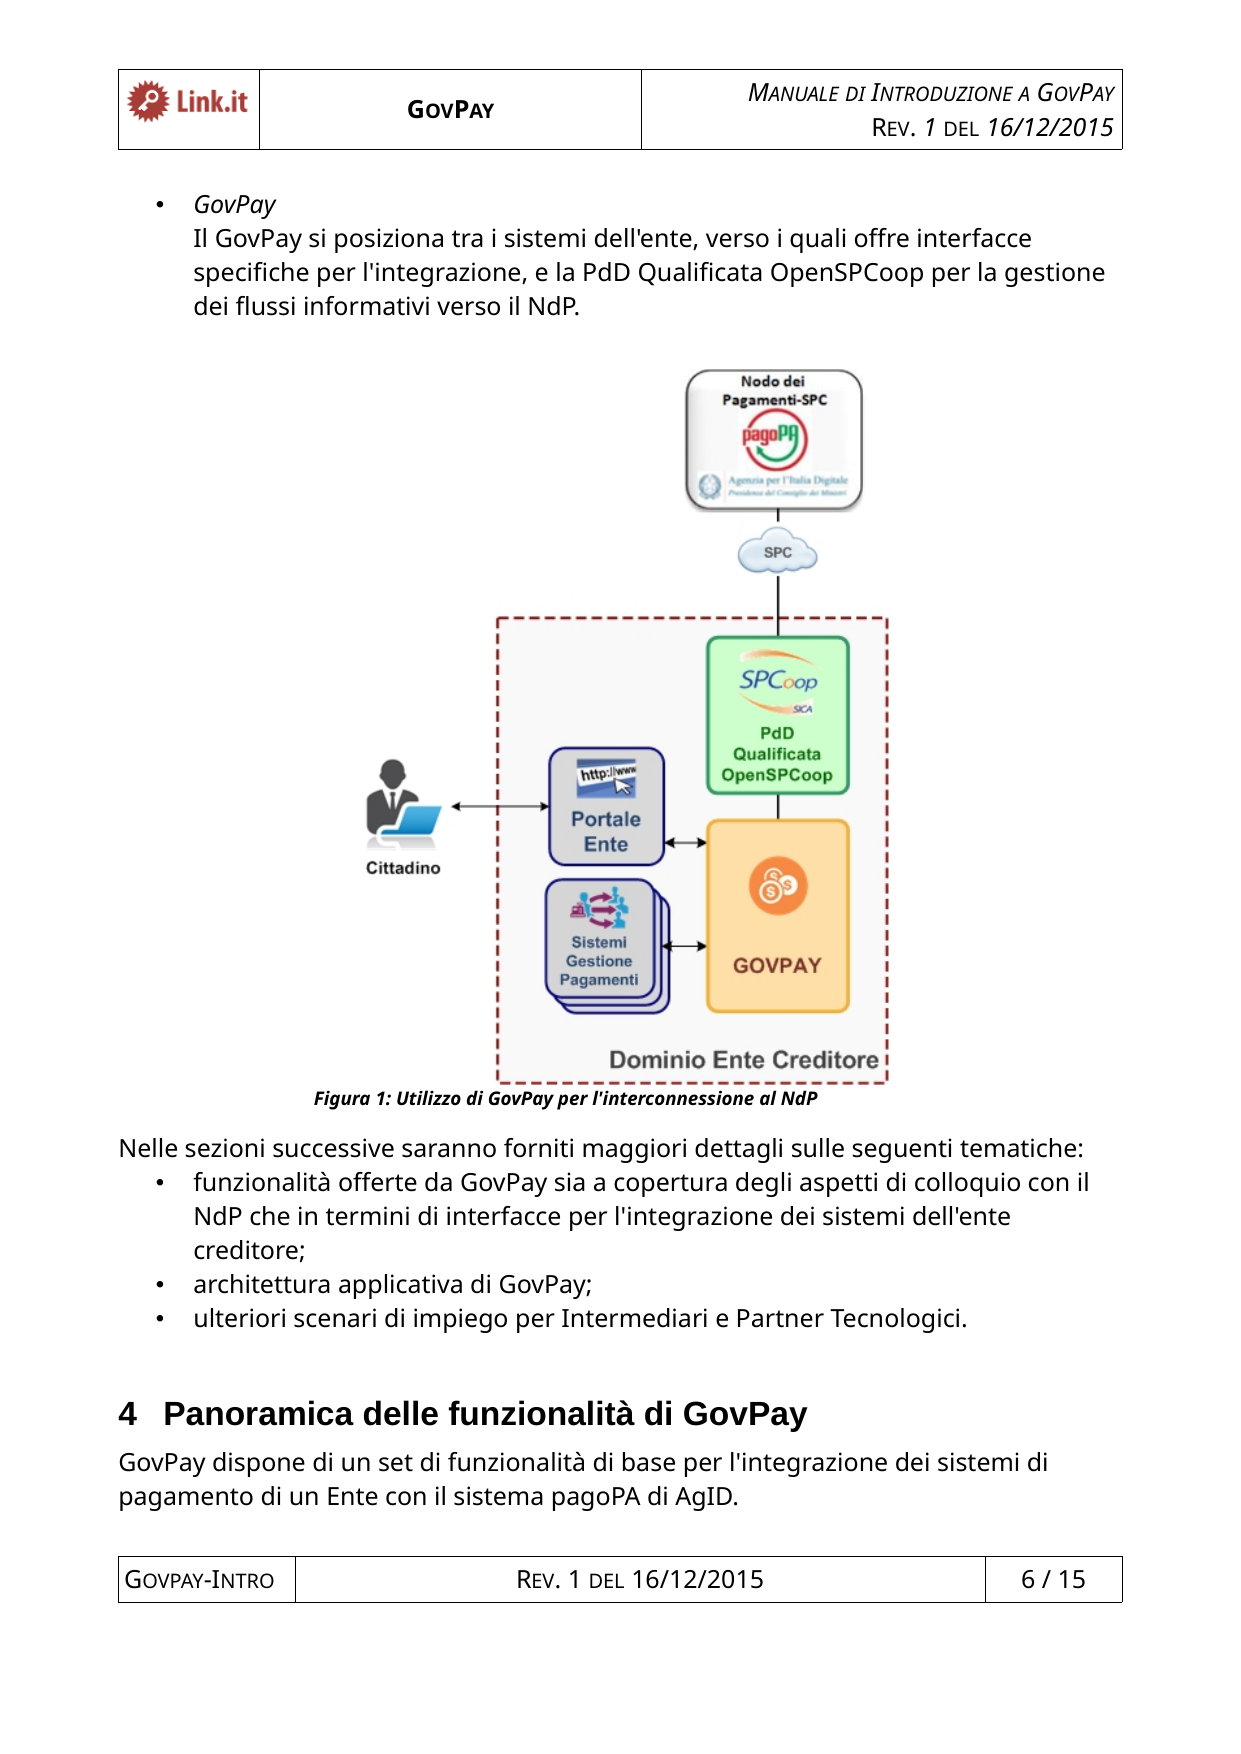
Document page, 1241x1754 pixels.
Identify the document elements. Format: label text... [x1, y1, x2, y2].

subtitle Panoramica delle funzionalità di GovPay [118, 1394, 1122, 1432]
list Il GovPay si posiziona tra i sistemi dell'ente, verso i quali offre interfacce specifiche per l'integrazione, e la PdD Qualificata OpenSPCoop per la gestione dei flussi informativi verso il NdP. [156, 220, 1122, 322]
text Figura 1: Utilizzo di GovPay per l'interconnessione al NdP [314, 369, 932, 1110]
text GovPay dispone di un set di funzionalità di base per l'integrazione dei sistemi di pagamento di un Ente con il sistema pagoPA di AgID. [118, 1445, 1122, 1513]
list ulteriori scenari di impiego per Intermediari e Partner Tecnologici. [156, 1301, 1122, 1335]
text Nelle sezioni successive saranno forniti maggiori dettagli sulle seguenti tematiche: [118, 357, 1122, 1164]
list GovPay [156, 186, 1122, 220]
picture [123, 75, 254, 128]
picture [357, 369, 889, 1085]
list architettura applicativa di GovPay; [156, 1267, 1122, 1301]
list funzionalità offerte da GovPay sia a copertura degli aspetti di colloquio con il NdP che in termini di interfacce per l'integrazione dei sistemi dell'ente creditore; [156, 1164, 1122, 1267]
